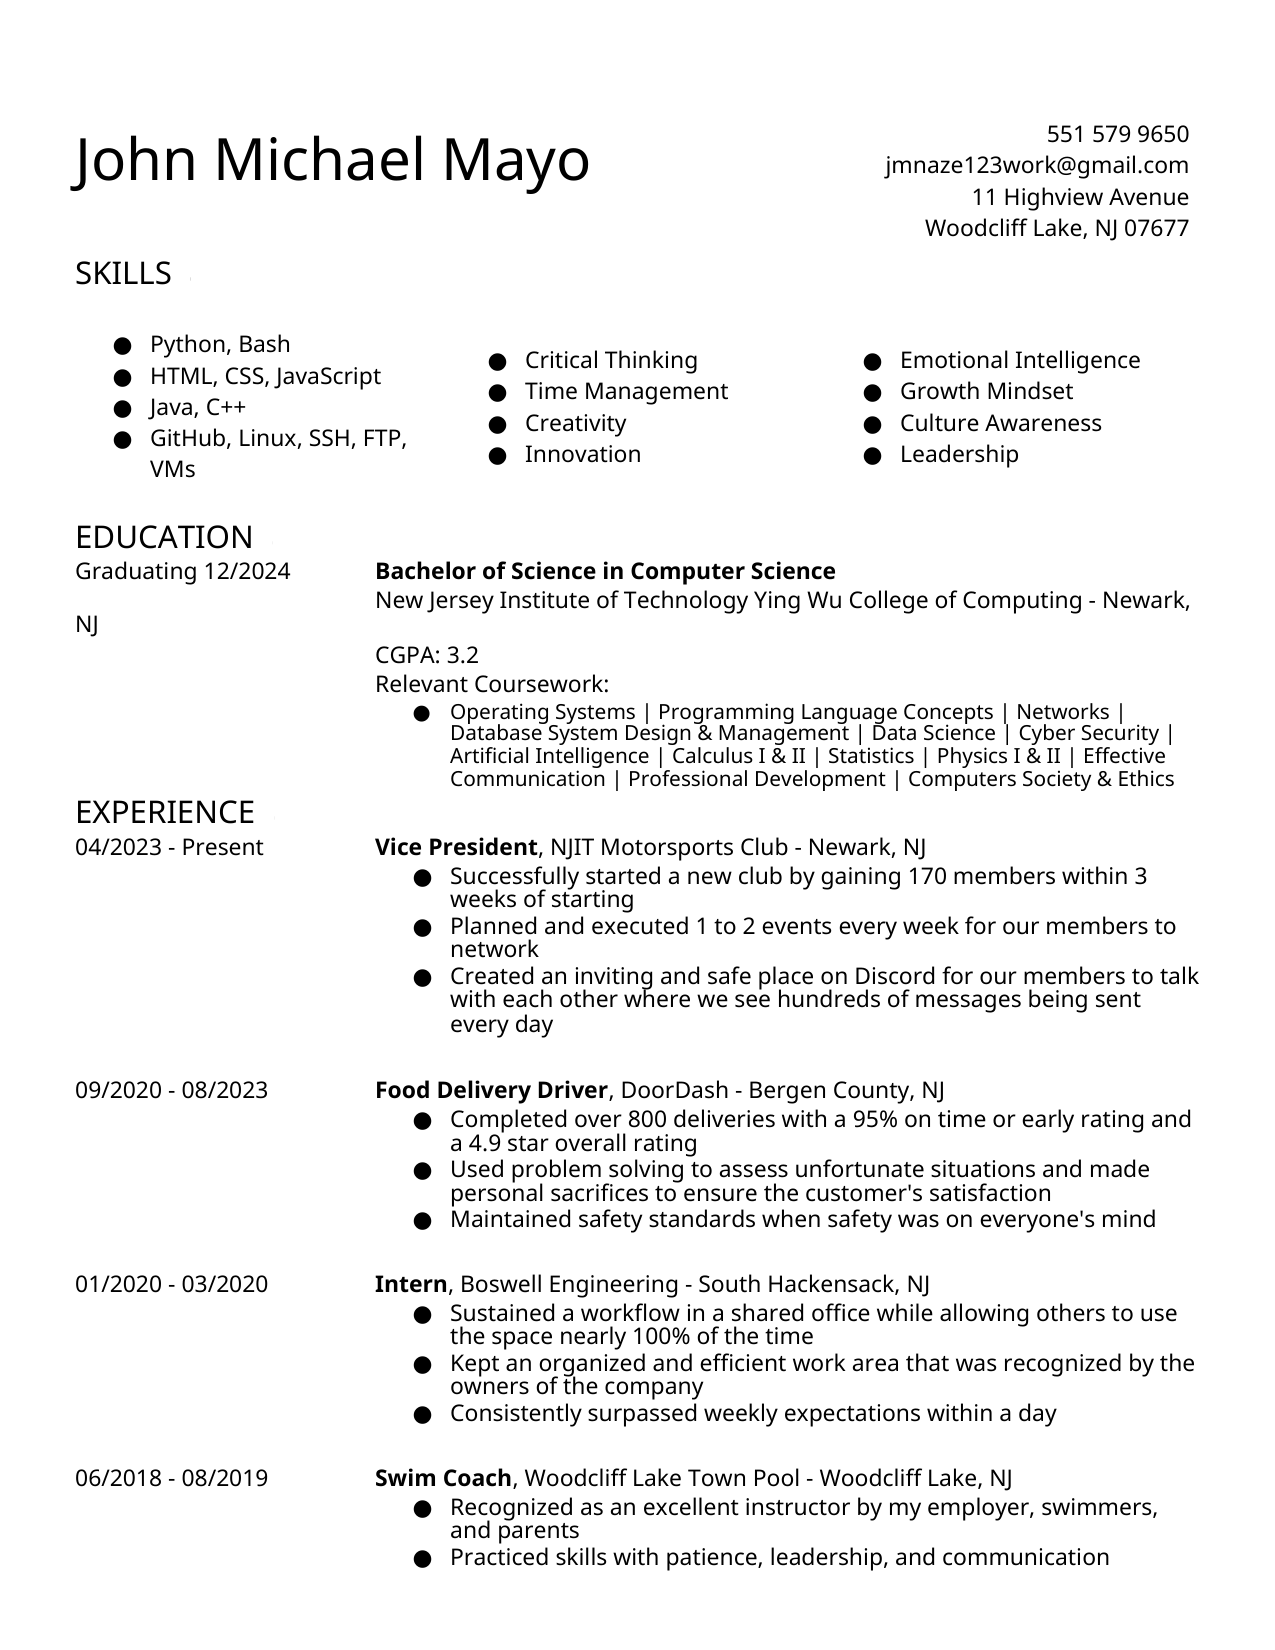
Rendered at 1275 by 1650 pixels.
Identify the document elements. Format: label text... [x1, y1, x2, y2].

list Kept an organized and efficient work area that was recognized by the owners of the company [412, 1352, 1200, 1402]
text Relevant Coursework: [75, 672, 1200, 697]
text CGPA: 3.2 [75, 643, 1200, 668]
text 04/2023 - Present Vice President, NJIT Motorsports Club - Newark, NJ [75, 835, 1200, 860]
text 01/2020 - 03/2020 Intern, Boswell Engineering - South Hackensack, NJ [75, 1272, 1200, 1297]
text New Jersey Institute of Technology Ying Wu College of Computing - Newark, NJ [75, 589, 1200, 639]
list Sustained a workflow in a shared office while allowing others to use the space nearly 100% of the time [412, 1302, 1200, 1352]
text SKILLS [75, 258, 1200, 292]
list Created an inviting and safe place on Discord for our members to talk with each other where we see hundreds of messages being sent every day [412, 964, 1200, 1039]
text 06/2018 - 08/2019 Swim Coach, Woodcliff Lake Town Pool - Woodcliff Lake, NJ [75, 1466, 1200, 1491]
list Recognized as an excellent instructor by my employer, swimmers, and parents [412, 1495, 1200, 1545]
list Maintained safety standards when safety was on everyone's mind [412, 1208, 1200, 1233]
table_header Critical Thinking Time Management Creativity Innovation [450, 329, 825, 485]
text Graduating 12/2024 Bachelor of Science in Computer Science [75, 560, 1200, 585]
text 09/2020 - 08/2023 Food Delivery Driver, DoorDash - Bergen County, NJ [75, 1079, 1200, 1104]
list Consistently surpassed weekly expectations within a day [412, 1402, 1200, 1427]
text EDUCATION [75, 521, 1200, 556]
table_header John Michael Mayo [75, 108, 637, 253]
table_header 551 579 9650 jmnaze123work@gmail.com 11 Highview Avenue Woodcliff Lake, NJ 07677 [638, 108, 1200, 253]
text EXPERIENCE [75, 797, 1200, 831]
list Operating Systems | Programming Language Concepts | Networks | Database System Design & Management | Data Science | Cyber Security | Artificial Intelligence | Calculus I & II | Statistics | Physics I & II | Effective Communication | Professional Development | Computers Society & Ethics [412, 701, 1200, 792]
table_header Emotional Intelligence Growth Mindset Culture Awareness Leadership [825, 329, 1200, 485]
list Practiced skills with patience, leadership, and communication [412, 1545, 1200, 1570]
list Used problem solving to assess unfortunate situations and made personal sacrifices to ensure the customer's satisfaction [412, 1158, 1200, 1208]
table_header Python, Bash HTML, CSS, JavaScript Java, C++ GitHub, Linux, SSH, FTP, VMs [75, 329, 450, 485]
list Successfully started a new club by gaining 170 members within 3 weeks of starting [412, 864, 1200, 914]
list Planned and executed 1 to 2 events every week for our members to network [412, 914, 1200, 964]
list Completed over 800 deliveries with a 95% on time or early rating and a 4.9 star overall rating [412, 1108, 1200, 1158]
